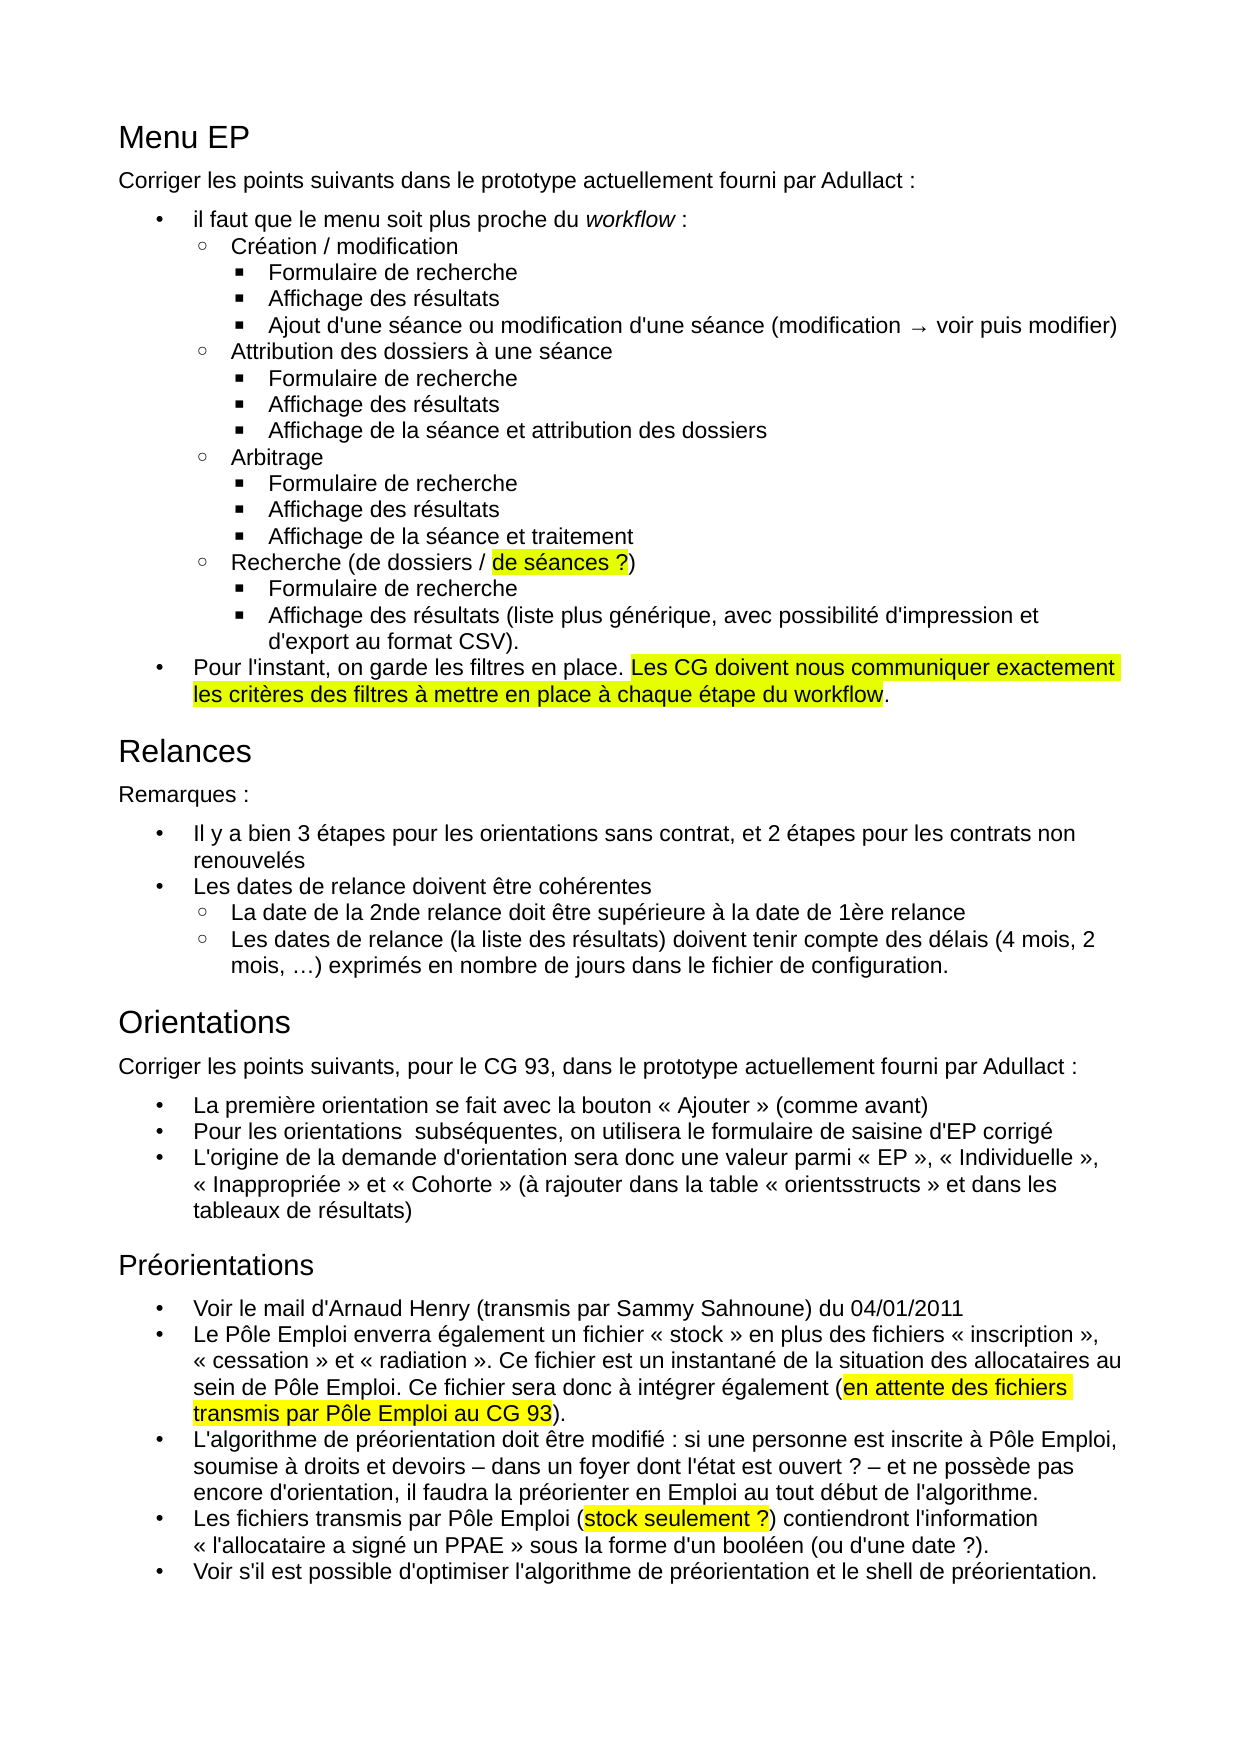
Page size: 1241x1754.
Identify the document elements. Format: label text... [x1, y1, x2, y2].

text Corriger les points suivants, pour le CG 93, dans le prototype actuellement fourni par Adullact : [118, 1053, 1122, 1079]
list La date de la 2nde relance doit être supérieure à la date de 1ère relance [193, 899, 1122, 926]
list Le Pôle Emploi enverra également un fichier « stock » en plus des fichiers « inscription », « cessation » et « radiation ». Ce fichier est un instantané de la situation des allocataires au sein de Pôle Emploi. Ce fichier sera donc à intégrer également (en attente des fichiers transmis par Pôle Emploi au CG 93). [156, 1321, 1122, 1426]
text Corriger les points suivants dans le prototype actuellement fourni par Adullact : [118, 167, 1122, 194]
list L'algorithme de préorientation doit être modifié : si une personne est inscrite à Pôle Emploi, soumise à droits et devoirs – dans un foyer dont l'état est ouvert ? – et ne possède pas encore d'orientation, il faudra la préorienter en Emploi au tout début de l'algorithme. [156, 1426, 1122, 1505]
list Affichage des résultats [231, 285, 1122, 312]
list Formulaire de recherche [231, 364, 1122, 391]
list Affichage des résultats [231, 496, 1122, 523]
list Pour l'instant, on garde les filtres en place. Les CG doivent nous communiquer exactement les critères des filtres à mettre en place à chaque étape du workflow. [156, 654, 1122, 707]
list Affichage de la séance et traitement [231, 523, 1122, 549]
list La première orientation se fait avec la bouton « Ajouter » (comme avant) [156, 1092, 1122, 1118]
list Recherche (de dossiers / de séances ?) [193, 549, 1122, 575]
text Remarques : [118, 781, 1122, 808]
subtitle Orientations [118, 1003, 1122, 1040]
list Affichage des résultats (liste plus générique, avec possibilité d'impression et d'export au format CSV). [231, 602, 1122, 654]
list Ajout d'une séance ou modification d'une séance (modification → voir puis modifier) [231, 312, 1122, 338]
list Voir s'il est possible d'optimiser l'algorithme de préorientation et le shell de préorientation. [156, 1558, 1122, 1584]
list L'origine de la demande d'orientation sera donc une valeur parmi « EP », « Individuelle », « Inappropriée » et « Cohorte » (à rajouter dans la table « orientsstructs » et dans les tableaux de résultats) [156, 1144, 1122, 1223]
list Voir le mail d'Arnaud Henry (transmis par Sammy Sahnoune) du 04/01/2011 [156, 1294, 1122, 1321]
subtitle Relances [118, 732, 1122, 769]
subtitle Menu EP [118, 118, 1122, 155]
list Les dates de relance doivent être cohérentes [156, 873, 1122, 899]
subtitle Préorientations [118, 1248, 1122, 1282]
list Attribution des dossiers à une séance [193, 338, 1122, 364]
list Les fichiers transmis par Pôle Emploi (stock seulement ?) contiendront l'information « l'allocataire a signé un PPAE » sous la forme d'un booléen (ou d'une date ?). [156, 1505, 1122, 1558]
list Affichage des résultats [231, 391, 1122, 417]
list Formulaire de recherche [231, 470, 1122, 496]
list Pour les orientations subséquentes, on utilisera le formulaire de saisine d'EP corrigé [156, 1118, 1122, 1144]
list Les dates de relance (la liste des résultats) doivent tenir compte des délais (4 mois, 2 mois, …) exprimés en nombre de jours dans le fichier de configuration. [193, 926, 1122, 978]
list Création / modification [193, 233, 1122, 259]
list il faut que le menu soit plus proche du workflow : [156, 206, 1122, 233]
list Formulaire de recherche [231, 259, 1122, 285]
list Formulaire de recherche [231, 575, 1122, 602]
list Arbitrage [193, 443, 1122, 470]
list Il y a bien 3 étapes pour les orientations sans contrat, et 2 étapes pour les contrats non renouvelés [156, 820, 1122, 873]
list Affichage de la séance et attribution des dossiers [231, 417, 1122, 443]
